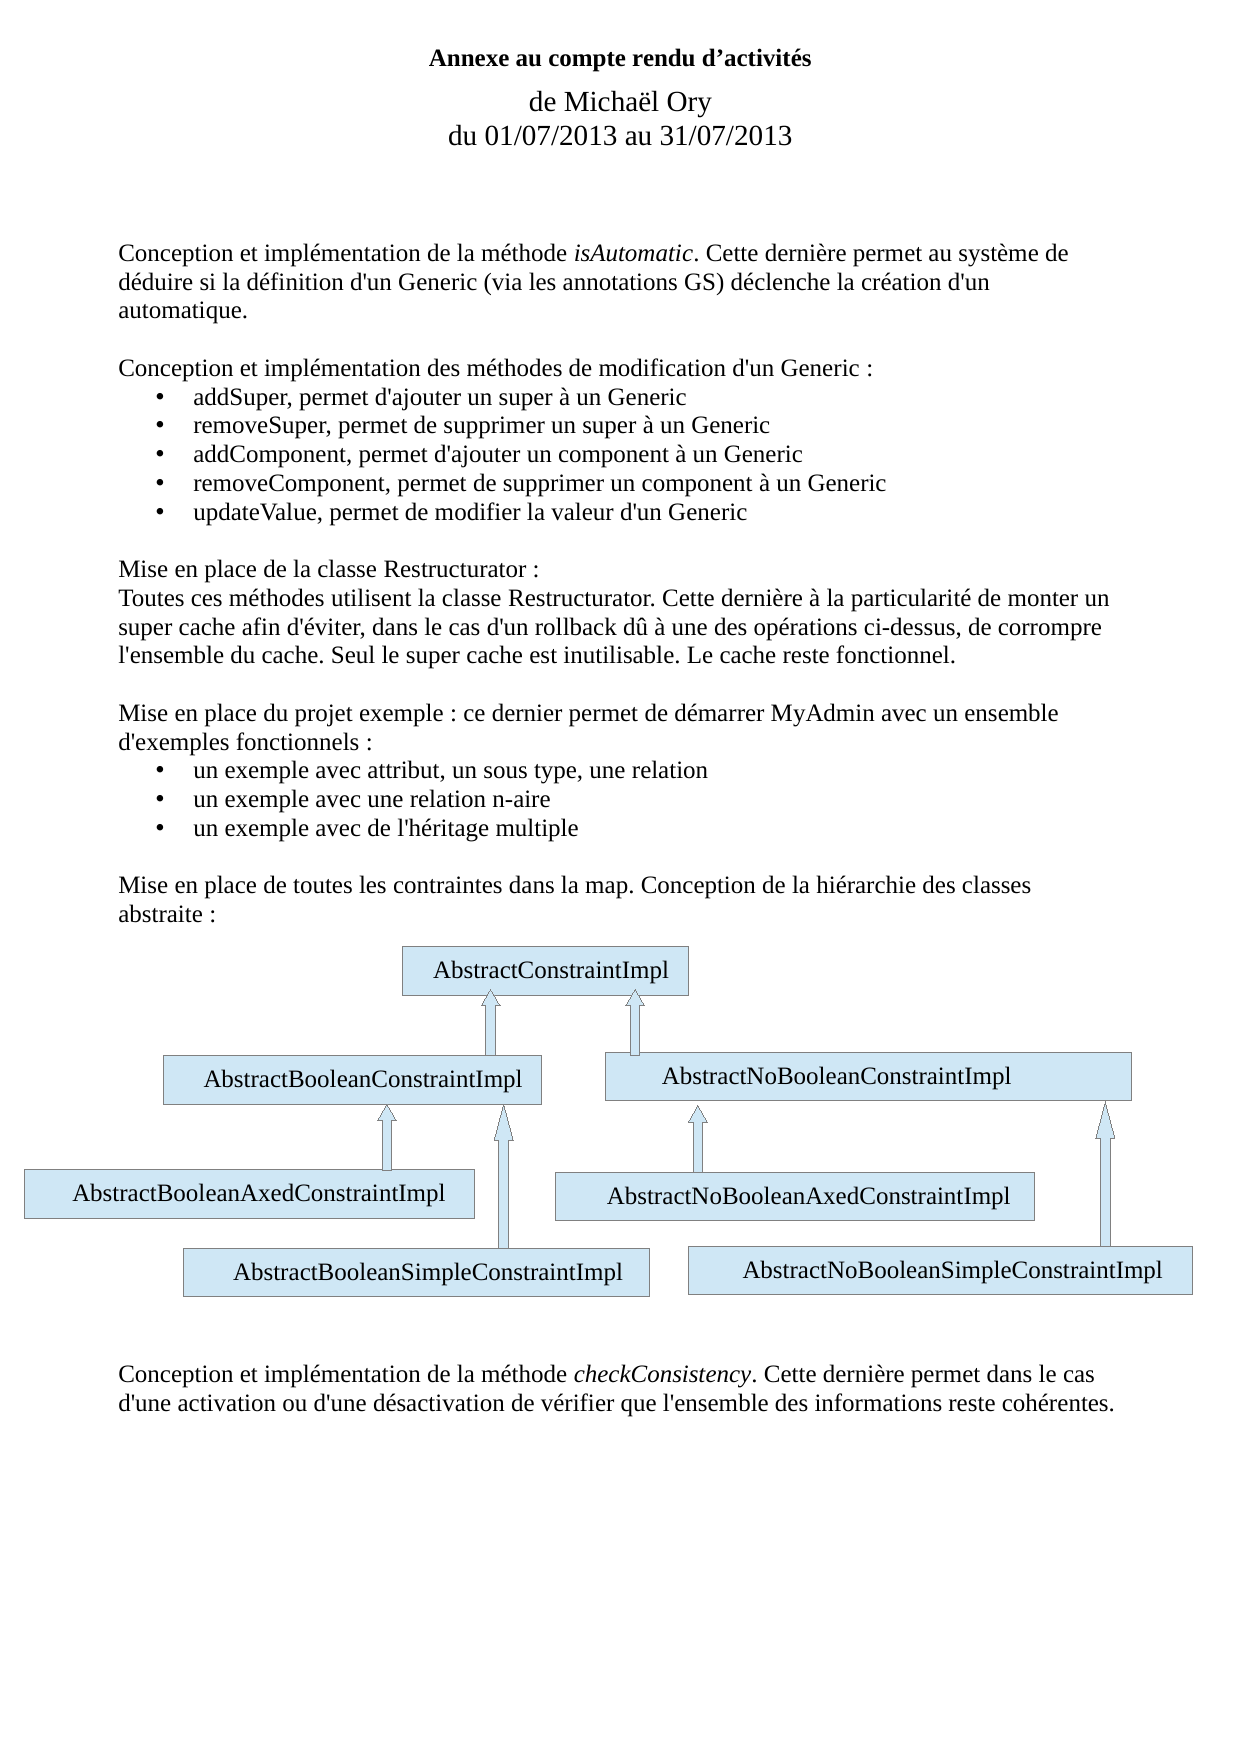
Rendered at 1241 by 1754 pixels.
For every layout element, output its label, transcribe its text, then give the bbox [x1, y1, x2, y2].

list updateValue, permet de modifier la valeur d'un Generic [156, 497, 1122, 525]
list removeSuper, permet de supprimer un super à un Generic [156, 410, 1122, 439]
text Mise en place de la classe Restructurator : [118, 554, 1122, 583]
text Annexe au compte rendu d’activités [118, 43, 1122, 72]
list addSuper, permet d'ajouter un super à un Generic [156, 382, 1122, 410]
text Toutes ces méthodes utilisent la classe Restructurator. Cette dernière à la particularité de monter un super cache afin d'éviter, dans le cas d'un rollback dû à une des opérations ci-dessus, de corrompre l'ensemble du cache. Seul le super cache est inutilisable. Le cache reste fonctionnel. [118, 583, 1122, 669]
text du 01/07/2013 au 31/07/2013 [118, 118, 1122, 152]
list un exemple avec une relation n-aire [156, 784, 1122, 813]
text Conception et implémentation des méthodes de modification d'un Generic : [118, 353, 1122, 382]
list un exemple avec de l'héritage multiple [156, 813, 1122, 842]
list un exemple avec attribut, un sous type, une relation [156, 755, 1122, 784]
list addComponent, permet d'ajouter un component à un Generic [156, 439, 1122, 468]
text Mise en place de toutes les contraintes dans la map. Conception de la hiérarchie des classes abstraite : [118, 870, 1122, 928]
text Conception et implémentation de la méthode checkConsistency. Cette dernière permet dans le cas d'une activation ou d'une désactivation de vérifier que l'ensemble des informations reste cohérentes. [118, 1359, 1122, 1417]
text de Michaël Ory [118, 84, 1122, 118]
text Conception et implémentation de la méthode isAutomatic. Cette dernière permet au système de déduire si la définition d'un Generic (via les annotations GS) déclenche la création d'un automatique. [118, 238, 1122, 324]
list removeComponent, permet de supprimer un component à un Generic [156, 468, 1122, 497]
text Mise en place du projet exemple : ce dernier permet de démarrer MyAdmin avec un ensemble d'exemples fonctionnels : [118, 698, 1122, 755]
